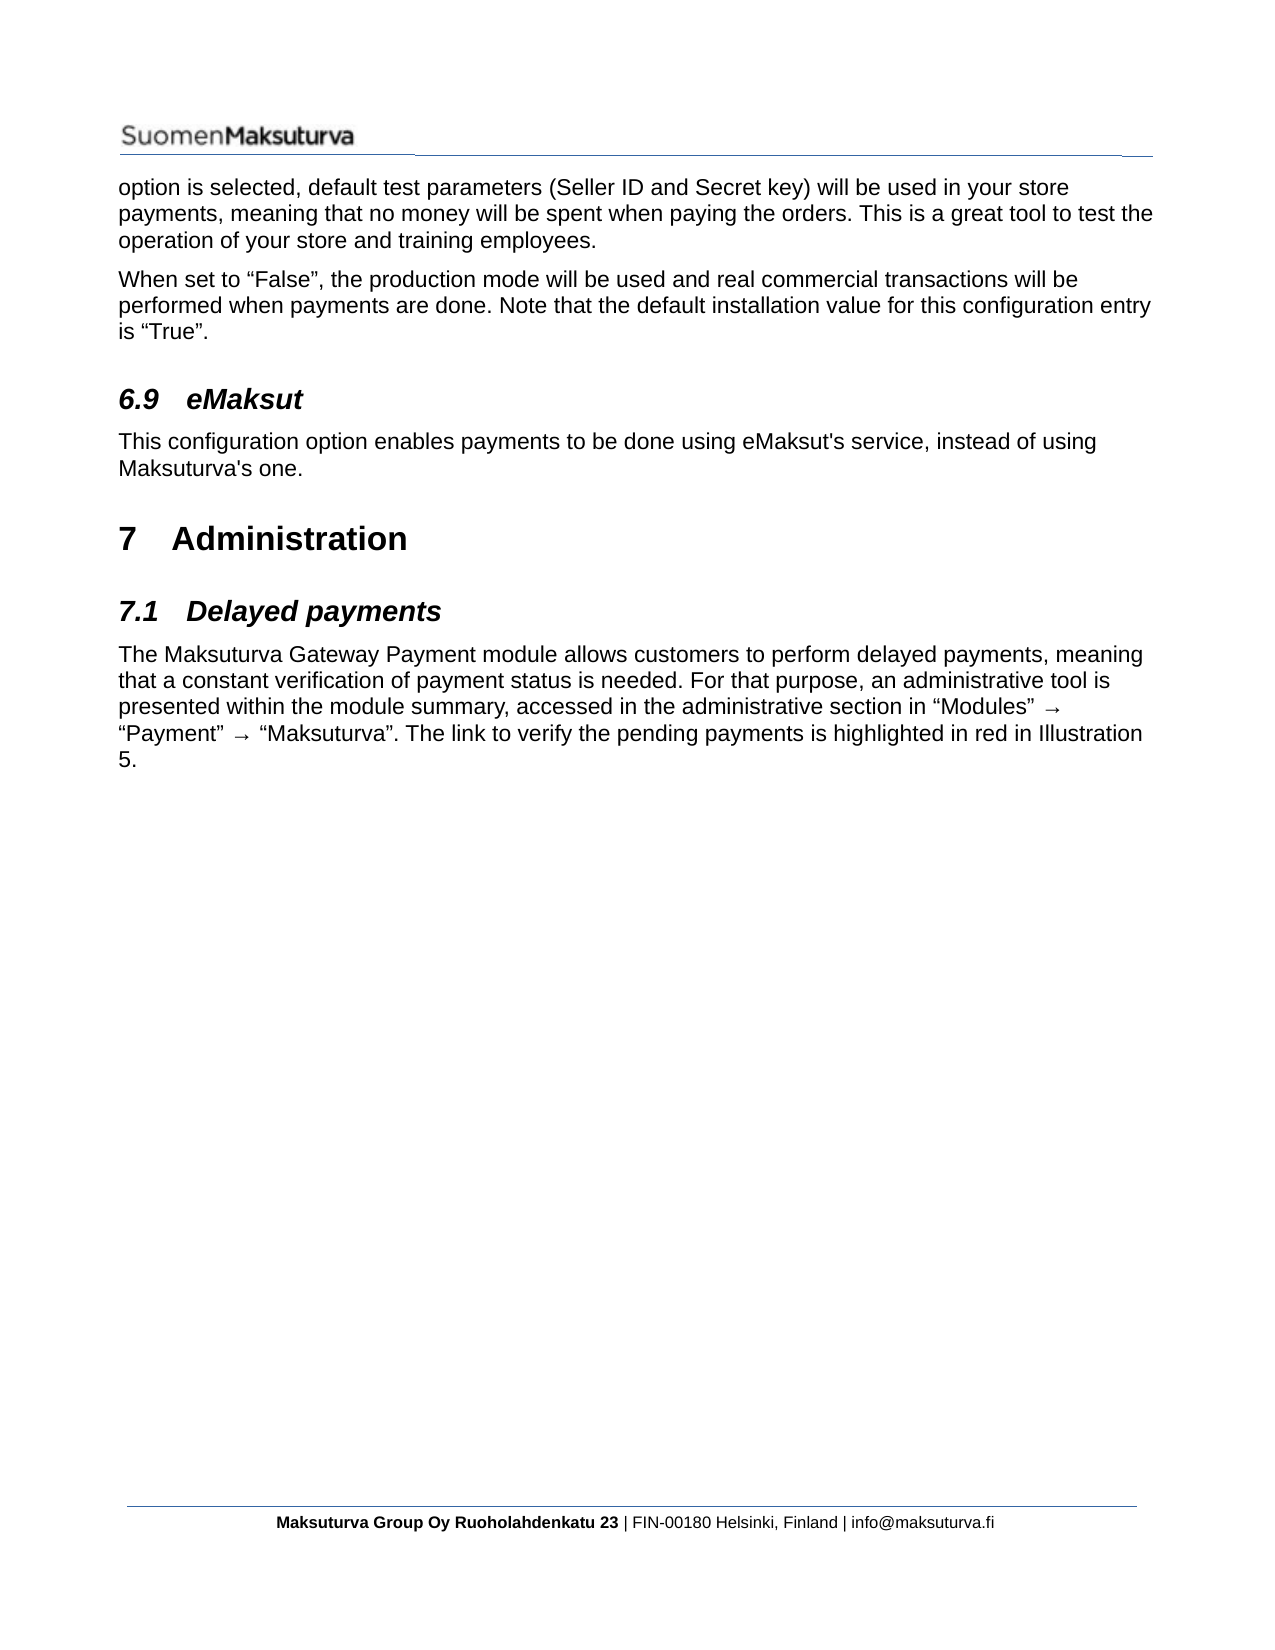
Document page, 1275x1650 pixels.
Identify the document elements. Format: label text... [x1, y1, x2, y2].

text This configuration option enables payments to be done using eMaksut's service, instead of using Maksuturva's one. [118, 428, 1157, 481]
subtitle eMaksut [118, 382, 1157, 416]
subtitle Delayed payments [118, 594, 1157, 628]
subtitle Administration [118, 518, 1157, 557]
text option is selected, default test parameters (Seller ID and Secret key) will be used in your store payments, meaning that no money will be spent when paying the orders. This is a great tool to test the operation of your store and training employees. [118, 174, 1157, 253]
picture [120, 124, 358, 147]
text The Maksuturva Gateway Payment module allows customers to perform delayed payments, meaning that a constant verification of payment status is needed. For that purpose, an administrative tool is presented within the module summary, accessed in the administrative section in “Modules” → “Payment” → “Maksuturva”. The link to verify the pending payments is highlighted in red in Illustration 5. [118, 641, 1157, 772]
text When set to “False”, the production mode will be used and real commercial transactions will be performed when payments are done. Note that the default installation value for this configuration entry is “True”. [118, 266, 1157, 344]
